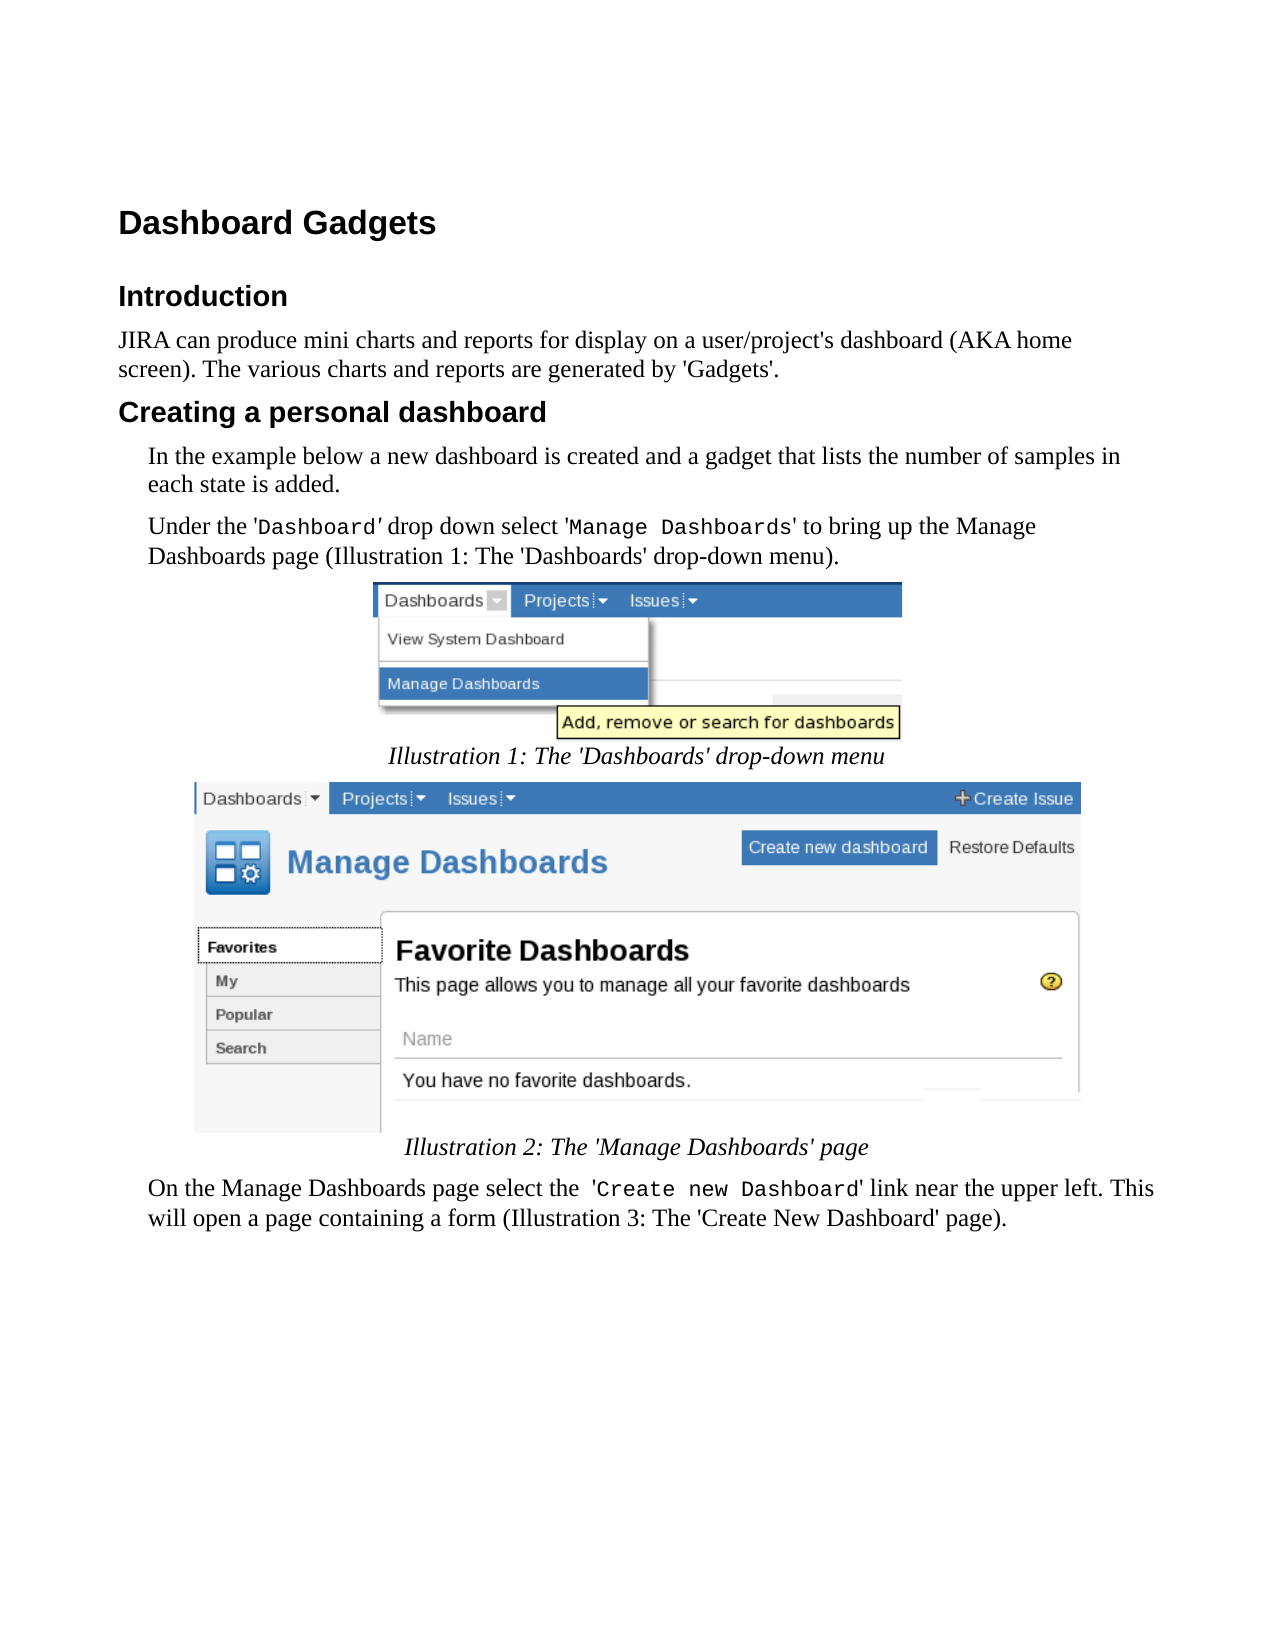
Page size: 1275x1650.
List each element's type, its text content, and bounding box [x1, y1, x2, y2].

table_header Dashboard Gadgets Introduction JIRA can produce mini charts and reports for display on a user/project's dashboard (AKA home screen). The various charts and reports are generated by 'Gadgets'. Creating a personal dashboard In the example below a new dashboard is created and a gadget that lists the number of samples in each state is added. Under the 'Dashboard' drop down select 'Manage Dashboards' to bring up the Manage Dashboards page (Illustration 1: The 'Dashboards' drop-down menu). [118, 178, 1157, 582]
table_cell On the Manage Dashboards page select the 'Create new Dashboard' link near the upper left. This will open a page containing a form (Illustration 3: The 'Create New Dashboard' page). [118, 1174, 1157, 1244]
picture [194, 782, 1081, 1133]
picture [373, 582, 903, 742]
table_cell Illustration 1: The 'Dashboards' drop-down menu [118, 582, 1157, 783]
table_cell Illustration 2: The 'Manage Dashboards' page [118, 783, 1157, 1173]
